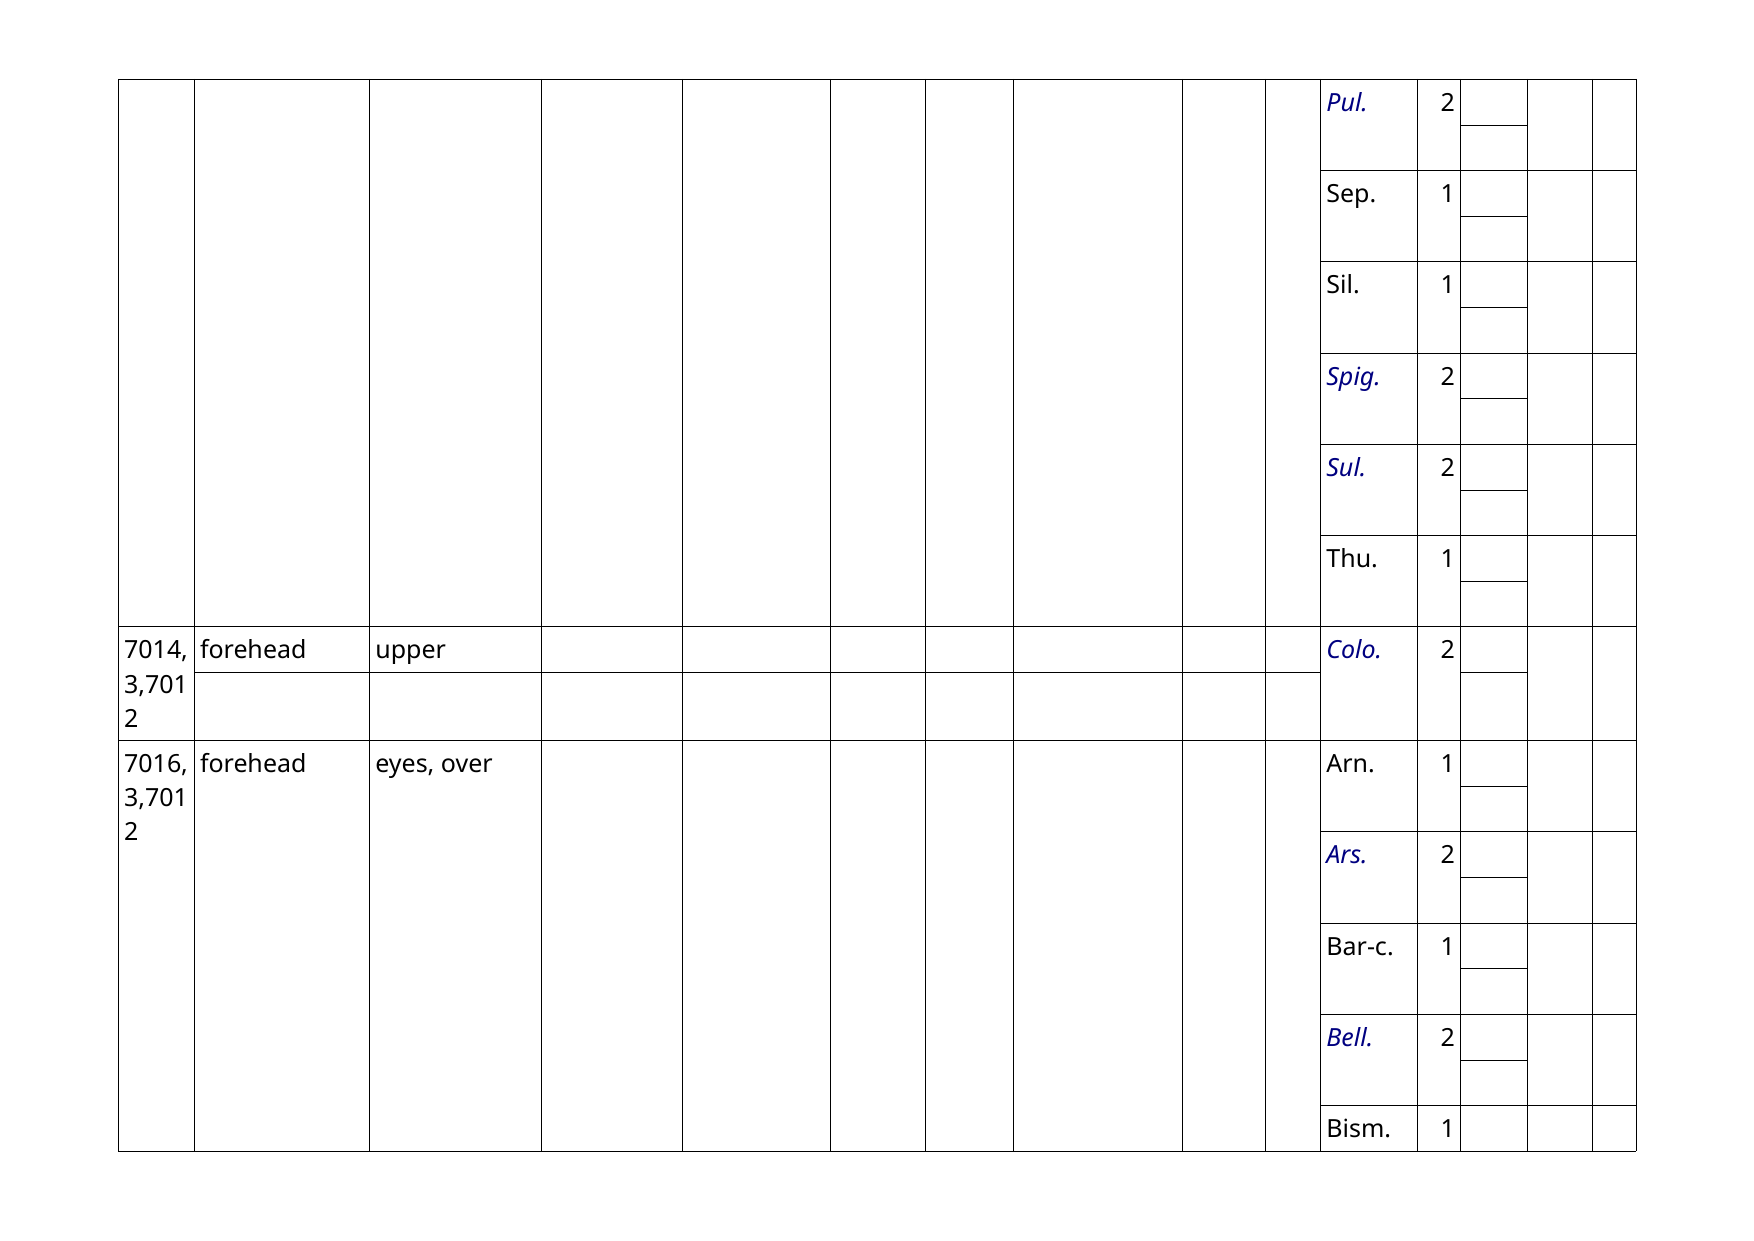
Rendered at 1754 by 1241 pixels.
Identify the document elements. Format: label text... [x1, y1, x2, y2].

table_cell [1461, 171, 1527, 216]
table_cell [1593, 832, 1636, 923]
table_cell [1461, 80, 1527, 124]
table_cell [1461, 126, 1527, 170]
table_cell [1461, 308, 1527, 353]
table_cell [926, 80, 1013, 626]
table_cell 2 [1418, 1015, 1460, 1105]
table_cell 2 [1418, 832, 1460, 923]
table_cell [1593, 627, 1636, 740]
table_cell [1593, 741, 1636, 831]
table_cell [1183, 80, 1265, 626]
table_cell [1183, 741, 1265, 1151]
table_cell [370, 673, 541, 740]
table_cell 1 [1418, 171, 1460, 261]
table_cell [1461, 582, 1527, 626]
table_cell 2 [1418, 354, 1460, 444]
table_cell [1593, 1015, 1636, 1105]
table_cell Sul. [1321, 445, 1417, 535]
table_cell [1593, 536, 1636, 626]
table_cell [1461, 924, 1527, 968]
table_cell [683, 741, 830, 1151]
table_cell 1 [1418, 262, 1460, 353]
table_cell [926, 627, 1013, 672]
table_cell [1461, 445, 1527, 489]
table_cell [1461, 491, 1527, 535]
table_cell [1528, 445, 1592, 535]
table_cell [831, 80, 925, 626]
table_cell [1461, 1015, 1527, 1059]
table_cell [1461, 787, 1527, 831]
table_cell 1 [1418, 924, 1460, 1014]
table_cell [195, 80, 369, 626]
table_cell [1593, 262, 1636, 353]
table_cell [1461, 1061, 1527, 1105]
table_cell Bism. [1321, 1106, 1417, 1151]
table_cell Bell. [1321, 1015, 1417, 1105]
table_cell [1183, 627, 1265, 672]
table_cell Arn. [1321, 741, 1417, 831]
table_cell [1593, 80, 1636, 170]
table_cell [1528, 1106, 1592, 1151]
table_cell Sil. [1321, 262, 1417, 353]
table_cell [1528, 832, 1592, 923]
table_cell [1461, 673, 1527, 740]
table_cell Colo. [1321, 627, 1417, 740]
table_cell [1014, 741, 1182, 1151]
table_cell Thu. [1321, 536, 1417, 626]
table_cell 1 [1418, 1106, 1460, 1151]
table_cell [683, 80, 830, 626]
table_cell [683, 627, 830, 672]
table_cell [926, 741, 1013, 1151]
table_cell [683, 673, 830, 740]
table_cell [1183, 673, 1265, 740]
table_cell [1528, 1015, 1592, 1105]
table_cell [926, 673, 1013, 740]
table_cell [1593, 171, 1636, 261]
table_cell [1461, 832, 1527, 877]
table_cell 2 [1418, 80, 1460, 170]
table_cell [119, 80, 194, 626]
table_cell [1528, 627, 1592, 740]
table_cell [1593, 354, 1636, 444]
table_cell [1461, 1106, 1527, 1151]
table_cell [1461, 969, 1527, 1014]
table_cell [1593, 924, 1636, 1014]
table_cell [1461, 878, 1527, 923]
table_cell [542, 741, 682, 1151]
table_cell [831, 673, 925, 740]
table_cell [831, 627, 925, 672]
table_cell [1528, 536, 1592, 626]
table_cell 7016,3,7012 [119, 741, 194, 1151]
table_cell [1528, 354, 1592, 444]
table_cell Sep. [1321, 171, 1417, 261]
table_cell [1461, 217, 1527, 261]
table_cell eyes, over [370, 741, 541, 1151]
table_cell [1528, 924, 1592, 1014]
table_cell 2 [1418, 445, 1460, 535]
table_cell [542, 80, 682, 626]
table_cell [1266, 627, 1320, 672]
table_cell Spig. [1321, 354, 1417, 444]
table_cell [1461, 741, 1527, 786]
table_cell forehead [195, 741, 369, 1151]
table_cell [1528, 80, 1592, 170]
table_cell forehead [195, 627, 369, 672]
table_cell [1014, 673, 1182, 740]
table_cell [1461, 536, 1527, 581]
table_cell [1266, 80, 1320, 626]
table_cell 1 [1418, 536, 1460, 626]
table_cell [542, 627, 682, 672]
table_cell Pul. [1321, 80, 1417, 170]
table_cell 1 [1418, 741, 1460, 831]
table_cell [542, 673, 682, 740]
table_cell Ars. [1321, 832, 1417, 923]
table_cell [1528, 262, 1592, 353]
table_cell 7014,3,7012 [119, 627, 194, 740]
table_cell [1014, 80, 1182, 626]
table_cell [1266, 741, 1320, 1151]
table_cell [1266, 673, 1320, 740]
table_cell [370, 80, 541, 626]
table_cell Bar-c. [1321, 924, 1417, 1014]
table_cell [1461, 627, 1527, 672]
table_cell [1461, 354, 1527, 398]
table_cell [831, 741, 925, 1151]
table_cell [1528, 171, 1592, 261]
table_cell [1461, 262, 1527, 307]
table_cell [1528, 741, 1592, 831]
table_cell [1461, 399, 1527, 444]
table_cell 2 [1418, 627, 1460, 740]
table_cell upper [370, 627, 541, 672]
table_cell [1593, 1106, 1636, 1151]
table_cell [195, 673, 369, 740]
table_cell [1593, 445, 1636, 535]
table_cell [1014, 627, 1182, 672]
